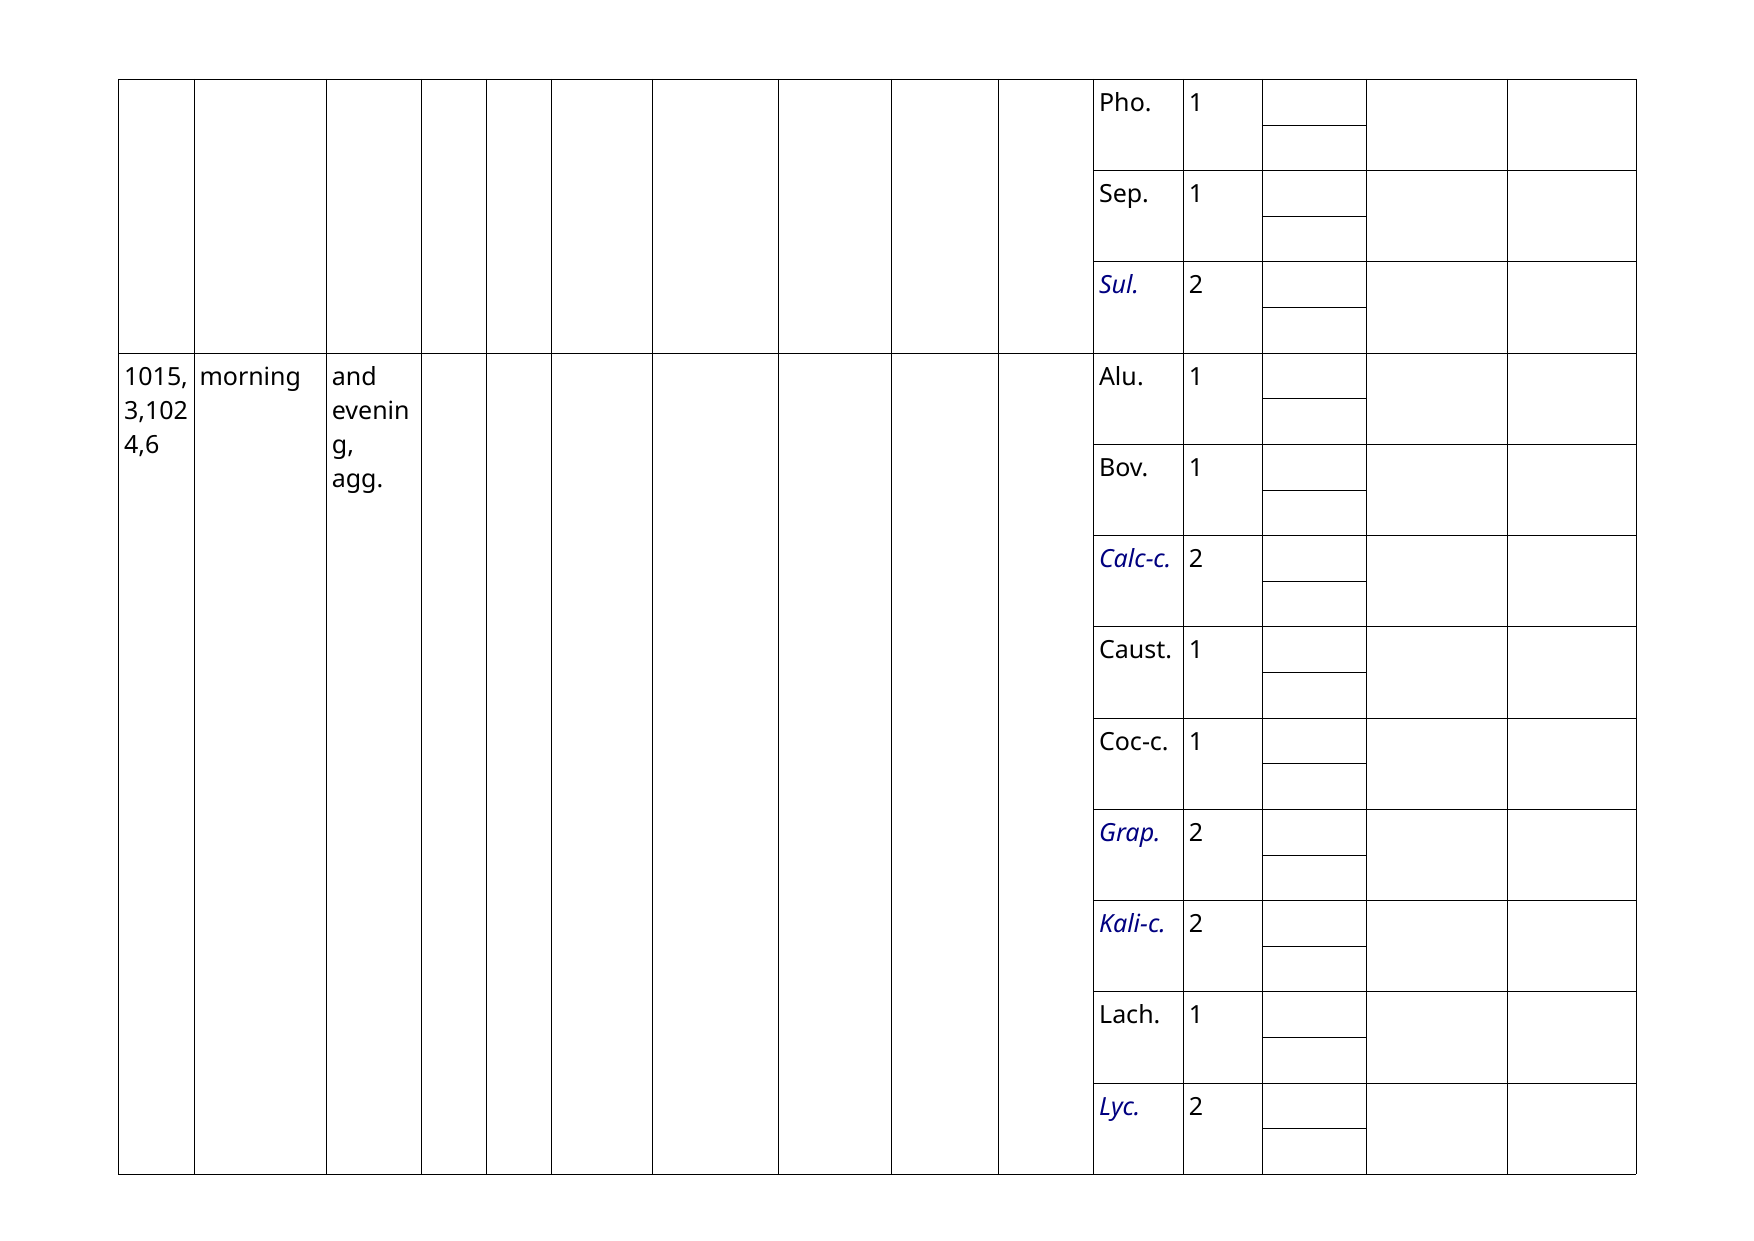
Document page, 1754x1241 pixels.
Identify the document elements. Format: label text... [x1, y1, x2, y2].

table_cell 1015,3,1024,6 [119, 354, 194, 1174]
table_cell 1 [1184, 627, 1262, 718]
table_cell [1367, 354, 1507, 444]
table_cell [779, 354, 891, 1174]
table_cell [1263, 536, 1366, 581]
table_cell [1263, 1084, 1366, 1128]
table_cell [1263, 354, 1366, 398]
table_cell [119, 80, 194, 353]
table_cell [999, 80, 1093, 353]
table_cell [487, 354, 551, 1174]
table_cell [1263, 171, 1366, 216]
table_cell [779, 80, 891, 353]
table_cell [1508, 810, 1636, 900]
table_cell [1263, 810, 1366, 854]
table_cell [1508, 719, 1636, 809]
table_cell Coc-c. [1094, 719, 1183, 809]
table_cell [1508, 992, 1636, 1083]
table_cell [1263, 126, 1366, 170]
table_cell [1367, 719, 1507, 809]
table_cell [1263, 262, 1366, 307]
table_cell Kali-c. [1094, 901, 1183, 991]
table_cell Alu. [1094, 354, 1183, 444]
table_cell [892, 80, 998, 353]
table_cell [1508, 262, 1636, 353]
table_cell [1263, 901, 1366, 946]
table_cell [195, 80, 326, 353]
table_cell Lyc. [1094, 1084, 1183, 1174]
table_cell [1367, 536, 1507, 626]
table_cell [1263, 947, 1366, 991]
table_cell 1 [1184, 719, 1262, 809]
table_cell 2 [1184, 262, 1262, 353]
table_cell [327, 80, 421, 353]
table_cell [1508, 445, 1636, 535]
table_cell [1508, 536, 1636, 626]
table_cell [1367, 262, 1507, 353]
table_cell [422, 354, 486, 1174]
table_cell [1263, 719, 1366, 763]
table_cell [1263, 1038, 1366, 1083]
table_cell 2 [1184, 901, 1262, 991]
table_cell [1367, 171, 1507, 261]
table_cell [1367, 627, 1507, 718]
table_cell [1263, 491, 1366, 535]
table_cell and evening, agg. [327, 354, 421, 1174]
table_cell 2 [1184, 536, 1262, 626]
table_cell 1 [1184, 80, 1262, 170]
table_cell morning [195, 354, 326, 1174]
table_cell [1263, 1129, 1366, 1174]
table_cell [1367, 992, 1507, 1083]
table_cell [1508, 1084, 1636, 1174]
table_cell [552, 354, 652, 1174]
table_cell Bov. [1094, 445, 1183, 535]
table_cell [1263, 80, 1366, 124]
table_cell [1367, 810, 1507, 900]
table_cell [892, 354, 998, 1174]
table_cell 1 [1184, 445, 1262, 535]
table_cell [1367, 445, 1507, 535]
table_cell [1263, 399, 1366, 444]
table_cell [1263, 992, 1366, 1037]
table_cell [999, 354, 1093, 1174]
table_cell [1263, 445, 1366, 489]
table_cell [1263, 582, 1366, 626]
table_cell Pho. [1094, 80, 1183, 170]
table_cell [653, 354, 778, 1174]
table_cell [1263, 308, 1366, 353]
table_cell Caust. [1094, 627, 1183, 718]
table_cell [1508, 171, 1636, 261]
table_cell [1367, 901, 1507, 991]
table_cell Calc-c. [1094, 536, 1183, 626]
table_cell Sul. [1094, 262, 1183, 353]
table_cell Grap. [1094, 810, 1183, 900]
table_cell 1 [1184, 354, 1262, 444]
table_cell [1263, 627, 1366, 672]
table_cell [1508, 354, 1636, 444]
table_cell Sep. [1094, 171, 1183, 261]
table_cell [1263, 856, 1366, 900]
table_cell Lach. [1094, 992, 1183, 1083]
table_cell [1508, 627, 1636, 718]
table_cell 2 [1184, 1084, 1262, 1174]
table_cell [422, 80, 486, 353]
table_cell 2 [1184, 810, 1262, 900]
table_cell [1263, 673, 1366, 718]
table_cell 1 [1184, 171, 1262, 261]
table_cell [1263, 217, 1366, 261]
table_cell [1367, 80, 1507, 170]
table_cell [1508, 901, 1636, 991]
table_cell [552, 80, 652, 353]
table_cell [1263, 764, 1366, 809]
table_cell [1367, 1084, 1507, 1174]
table_cell [1508, 80, 1636, 170]
table_cell 1 [1184, 992, 1262, 1083]
table_cell [653, 80, 778, 353]
table_cell [487, 80, 551, 353]
